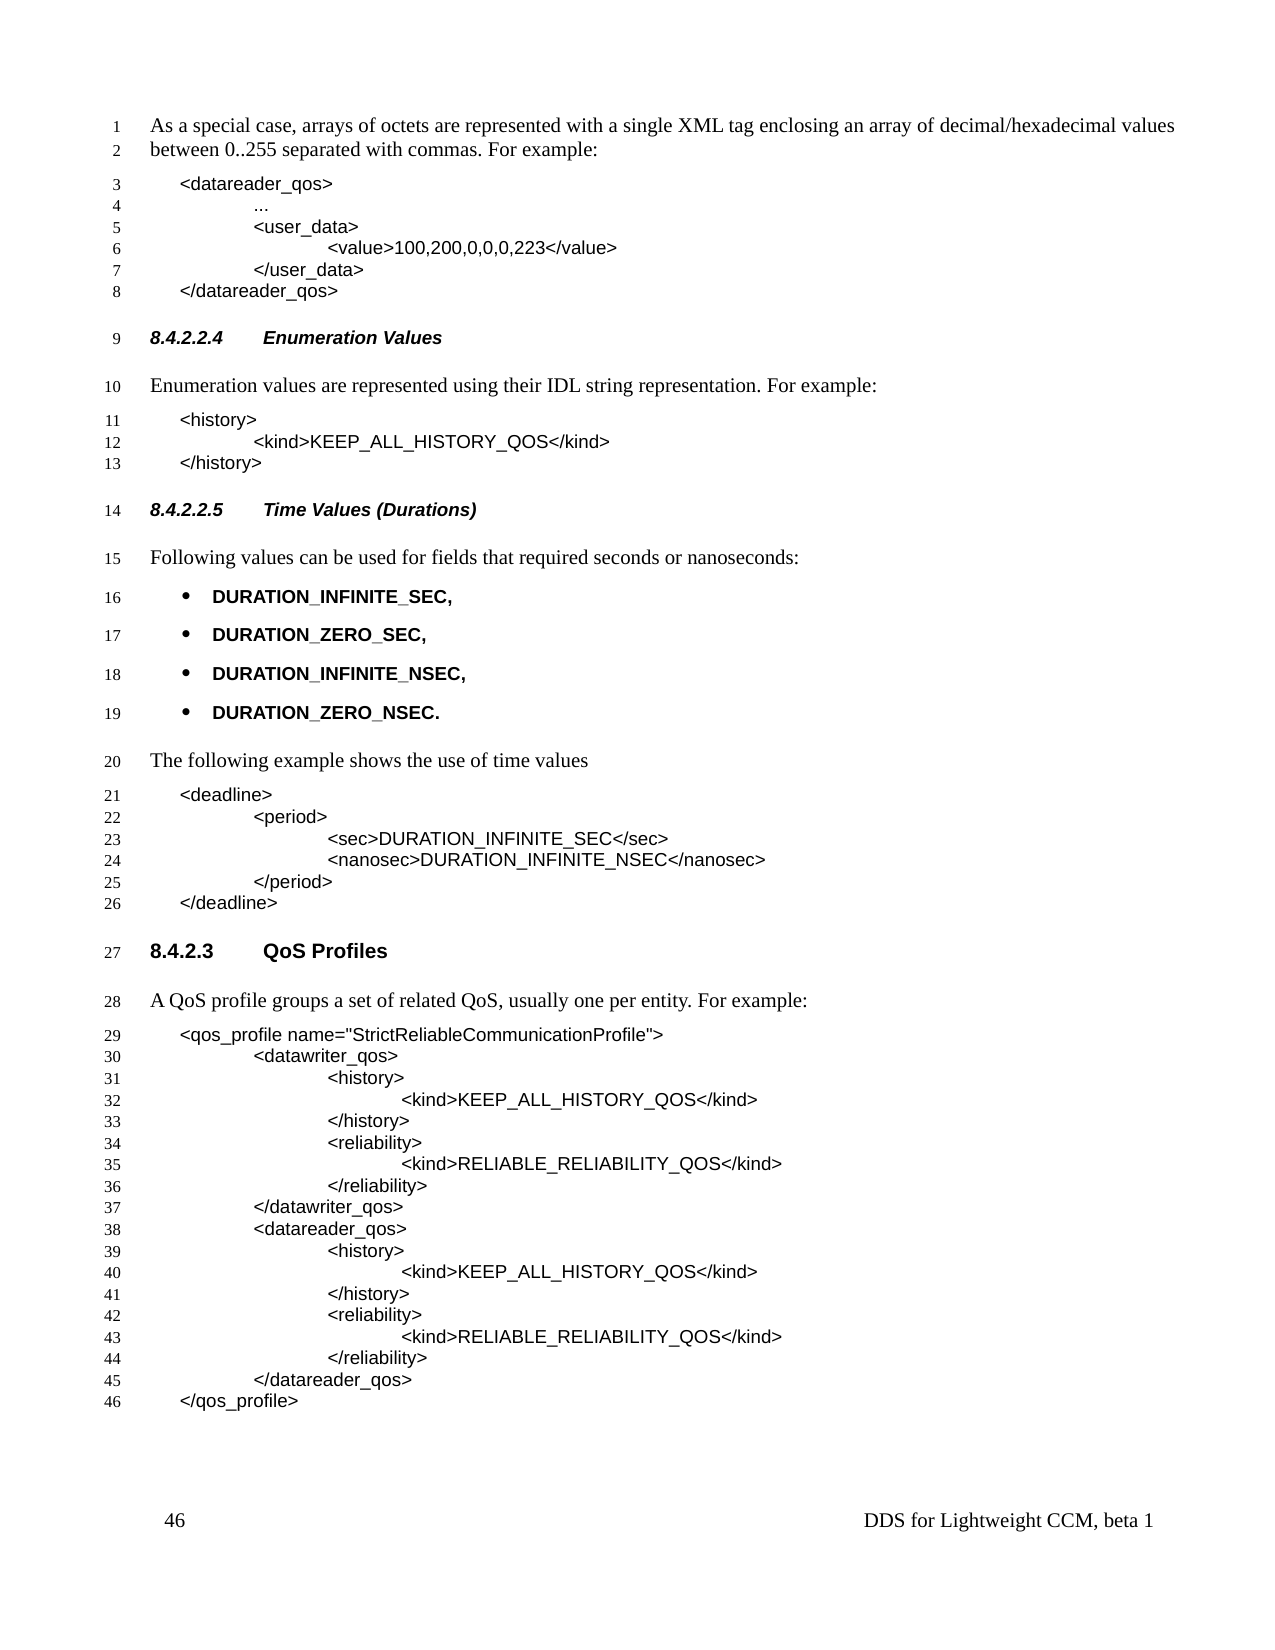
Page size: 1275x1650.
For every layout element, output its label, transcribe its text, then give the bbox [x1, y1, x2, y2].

text </history> [179, 452, 1200, 474]
text A QoS profile groups a set of related QoS, usually one per entity. For example: [150, 988, 1200, 1012]
text <kind>KEEP_ALL_HISTORY_QOS</kind> [179, 1088, 1200, 1110]
text Enumeration values are represented using their IDL string representation. For example: [150, 373, 1200, 397]
text <history> [179, 1067, 1200, 1088]
text Following values can be used for fields that required seconds or nanoseconds: [150, 545, 1200, 569]
subtitle Enumeration Values [150, 327, 1200, 348]
subtitle Time Values (Durations) [150, 499, 1200, 520]
text <reliability> [179, 1304, 1200, 1326]
text As a special case, arrays of octets are represented with a single XML tag enclosing an array of decimal/hexadecimal values between 0..255 separated with commas. For example: [150, 112, 1200, 161]
text <period> [179, 806, 1200, 827]
list DURATION_ZERO_SEC, [182, 624, 1200, 646]
text </reliability> [179, 1175, 1200, 1196]
text <value>100,200,0,0,0,223</value> [179, 237, 1200, 259]
text <kind>RELIABLE_RELIABILITY_QOS</kind> [179, 1153, 1200, 1175]
list DURATION_INFINITE_NSEC, [182, 663, 1200, 685]
subtitle QoS Profiles [150, 939, 1200, 963]
text <datareader_qos> [179, 1218, 1200, 1239]
text </datareader_qos> [179, 280, 1200, 302]
text </deadline> [179, 892, 1200, 914]
text <reliability> [179, 1132, 1200, 1153]
text <history> [179, 409, 1200, 431]
text <kind>KEEP_ALL_HISTORY_QOS</kind> [179, 1261, 1200, 1282]
text </qos_profile> [179, 1390, 1200, 1412]
text </history> [179, 1282, 1200, 1304]
text </user_data> [179, 259, 1200, 280]
text </reliability> [179, 1347, 1200, 1369]
list DURATION_ZERO_NSEC. [182, 702, 1200, 724]
list DURATION_INFINITE_SEC, [182, 586, 1200, 608]
text <sec>DURATION_INFINITE_SEC</sec> [179, 827, 1200, 849]
text </history> [179, 1110, 1200, 1132]
text <user_data> [179, 216, 1200, 237]
text <kind>KEEP_ALL_HISTORY_QOS</kind> [179, 431, 1200, 452]
text </datareader_qos> [179, 1369, 1200, 1390]
text ... [179, 194, 1200, 216]
text <datawriter_qos> [179, 1045, 1200, 1067]
text </period> [179, 871, 1200, 892]
text <datareader_qos> [179, 172, 1200, 194]
text </datawriter_qos> [179, 1196, 1200, 1218]
text <kind>RELIABLE_RELIABILITY_QOS</kind> [179, 1326, 1200, 1347]
text The following example shows the use of time values [150, 748, 1200, 772]
text <history> [179, 1239, 1200, 1261]
text <deadline> [179, 784, 1200, 806]
text <nanosec>DURATION_INFINITE_NSEC</nanosec> [179, 849, 1200, 871]
text <qos_profile name="StrictReliableCommunicationProfile"> [179, 1024, 1200, 1045]
